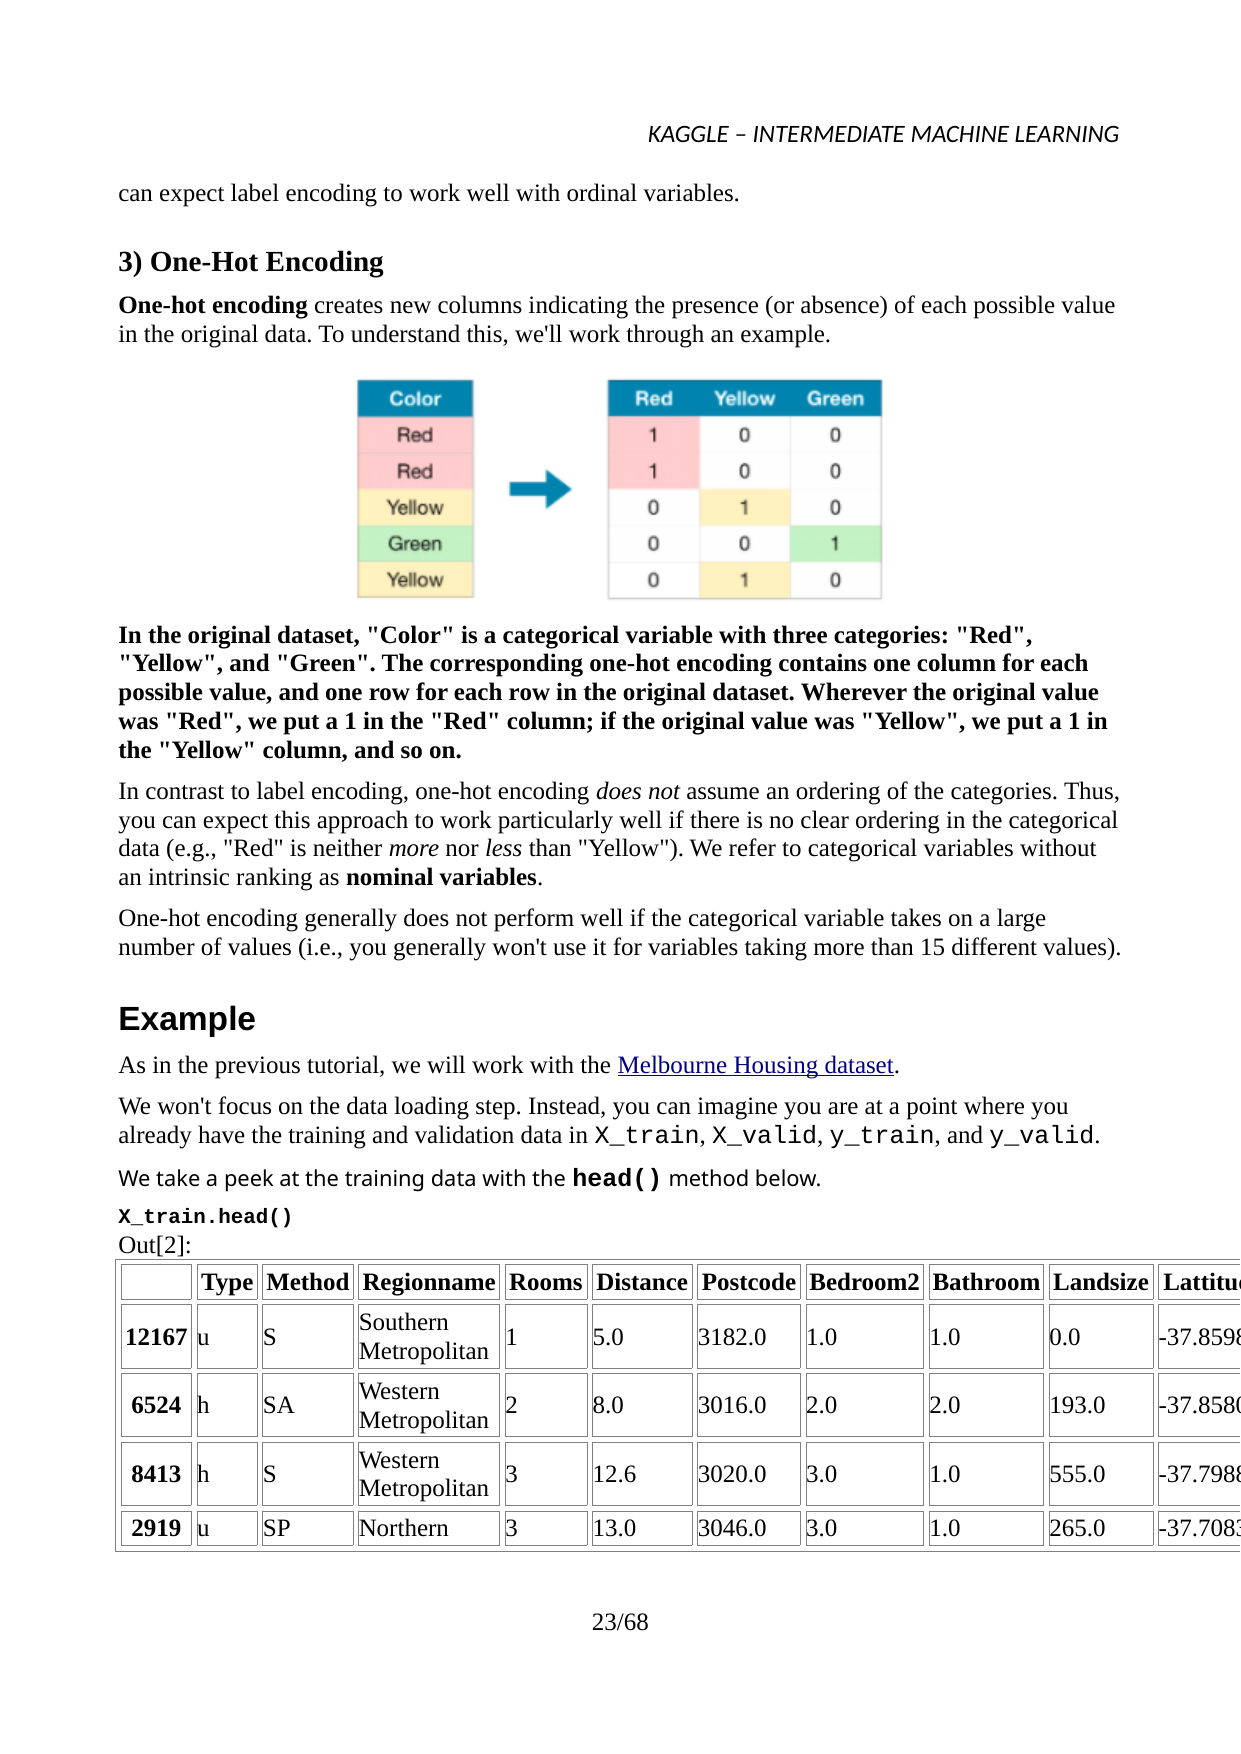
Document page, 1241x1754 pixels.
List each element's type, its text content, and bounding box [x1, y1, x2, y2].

table_cell h [194, 1436, 260, 1505]
table_cell 0.0 [1046, 1299, 1155, 1368]
table_cell 3046.0 [695, 1505, 803, 1545]
table_cell 6524 [118, 1368, 194, 1436]
text We take a peek at the training data with the head() method below. [118, 1163, 1122, 1194]
text X_train.head() [118, 1206, 1122, 1230]
table_cell 3 [502, 1505, 589, 1545]
table_header Bedroom2 [803, 1260, 926, 1299]
text As in the previous tutorial, we will work with the Melbourne Housing dataset. [118, 1050, 1122, 1078]
table_cell -37.85800 [1159, 1374, 1240, 1436]
table_cell 2.0 [926, 1368, 1046, 1436]
table_header [122, 1265, 191, 1299]
table_cell -37.85984 [1159, 1305, 1240, 1368]
table_cell 8.0 [589, 1368, 695, 1436]
table_header Rooms [502, 1260, 589, 1299]
table_cell -37.70830 [1155, 1505, 1240, 1545]
table_cell 2919 [118, 1505, 194, 1545]
table_cell SA [260, 1368, 356, 1436]
table_cell -37.85800 [1155, 1368, 1240, 1436]
table_cell 1.0 [926, 1436, 1046, 1505]
table_cell 3182.0 [695, 1299, 803, 1368]
table_cell 1.0 [926, 1299, 1046, 1368]
table_header Distance [589, 1260, 695, 1299]
table_cell 3.0 [803, 1436, 926, 1505]
text can expect label encoding to work well with ordinal variables. [118, 178, 1122, 207]
table_header Postcode [695, 1260, 803, 1299]
table_cell S [260, 1299, 356, 1368]
table_cell Western Metropolitan [356, 1436, 502, 1505]
table_cell 193.0 [1046, 1368, 1155, 1436]
table_cell 3 [502, 1436, 589, 1505]
table_cell 12.6 [589, 1436, 695, 1505]
table_cell -37.85984 [1155, 1299, 1240, 1368]
table_cell Southern Metropolitan [356, 1299, 502, 1368]
subtitle Example [118, 998, 1122, 1037]
table_header Lattitude [1155, 1260, 1240, 1299]
table_header Regionname [356, 1260, 502, 1299]
table_cell 12167 [118, 1299, 194, 1368]
subtitle 3) One-Hot Encoding [118, 244, 1122, 278]
text In contrast to label encoding, one-hot encoding does not assume an ordering of the categories. Thus, you can expect this approach to work particularly well if there is no clear ordering in the categorical data (e.g., "Red" is neither more nor less than "Yellow"). We refer to categorical variables without an intrinsic ranking as nominal variables. [118, 776, 1122, 891]
table_header Bathroom [926, 1260, 1046, 1299]
table_cell 2.0 [803, 1368, 926, 1436]
table_cell 1.0 [926, 1505, 1046, 1545]
table_cell 5.0 [589, 1299, 695, 1368]
table_cell SP [260, 1505, 356, 1545]
table_cell h [194, 1368, 260, 1436]
table_header [118, 1260, 194, 1299]
table_cell 3016.0 [695, 1368, 803, 1436]
text In the original dataset, "Color" is a categorical variable with three categories: "Red", "Yellow", and "Green". The corresponding one-hot encoding contains one column for each possible value, and one row for each row in the original dataset. Wherever the original value was "Red", we put a 1 in the "Red" column; if the original value was "Yellow", we put a 1 in the "Yellow" column, and so on. [118, 360, 1122, 763]
table_cell -37.79880 [1155, 1436, 1240, 1505]
table_cell 2 [502, 1368, 589, 1436]
table_cell S [260, 1436, 356, 1505]
table_cell -37.70830 [1159, 1512, 1240, 1545]
table_header Lattitude [1159, 1265, 1240, 1299]
text Out[2]: [118, 1230, 1122, 1259]
table_cell 1.0 [803, 1299, 926, 1368]
table_cell 3.0 [803, 1505, 926, 1545]
table_header Landsize [1046, 1260, 1155, 1299]
table_cell 8413 [118, 1436, 194, 1505]
text One-hot encoding generally does not perform well if the categorical variable takes on a large number of values (i.e., you generally won't use it for variables taking more than 15 different values). [118, 903, 1122, 961]
text We won't focus on the data loading step. Instead, you can imagine you are at a point where you already have the training and validation data in X_train, X_valid, y_train, and y_valid. [118, 1091, 1122, 1151]
picture [331, 360, 909, 620]
table_cell 3020.0 [695, 1436, 803, 1505]
table_cell Northern [356, 1505, 502, 1545]
table_header Type [194, 1260, 260, 1299]
table_cell 1 [502, 1299, 589, 1368]
table_header Method [260, 1260, 356, 1299]
table_cell -37.79880 [1159, 1443, 1240, 1505]
table_cell 555.0 [1046, 1436, 1155, 1505]
table_cell Western Metropolitan [356, 1368, 502, 1436]
table_cell 265.0 [1046, 1505, 1155, 1545]
table_cell u [194, 1299, 260, 1368]
text One-hot encoding creates new columns indicating the presence (or absence) of each possible value in the original data. To understand this, we'll work through an example. [118, 290, 1122, 348]
table_cell u [194, 1505, 260, 1545]
table_cell 13.0 [589, 1505, 695, 1545]
